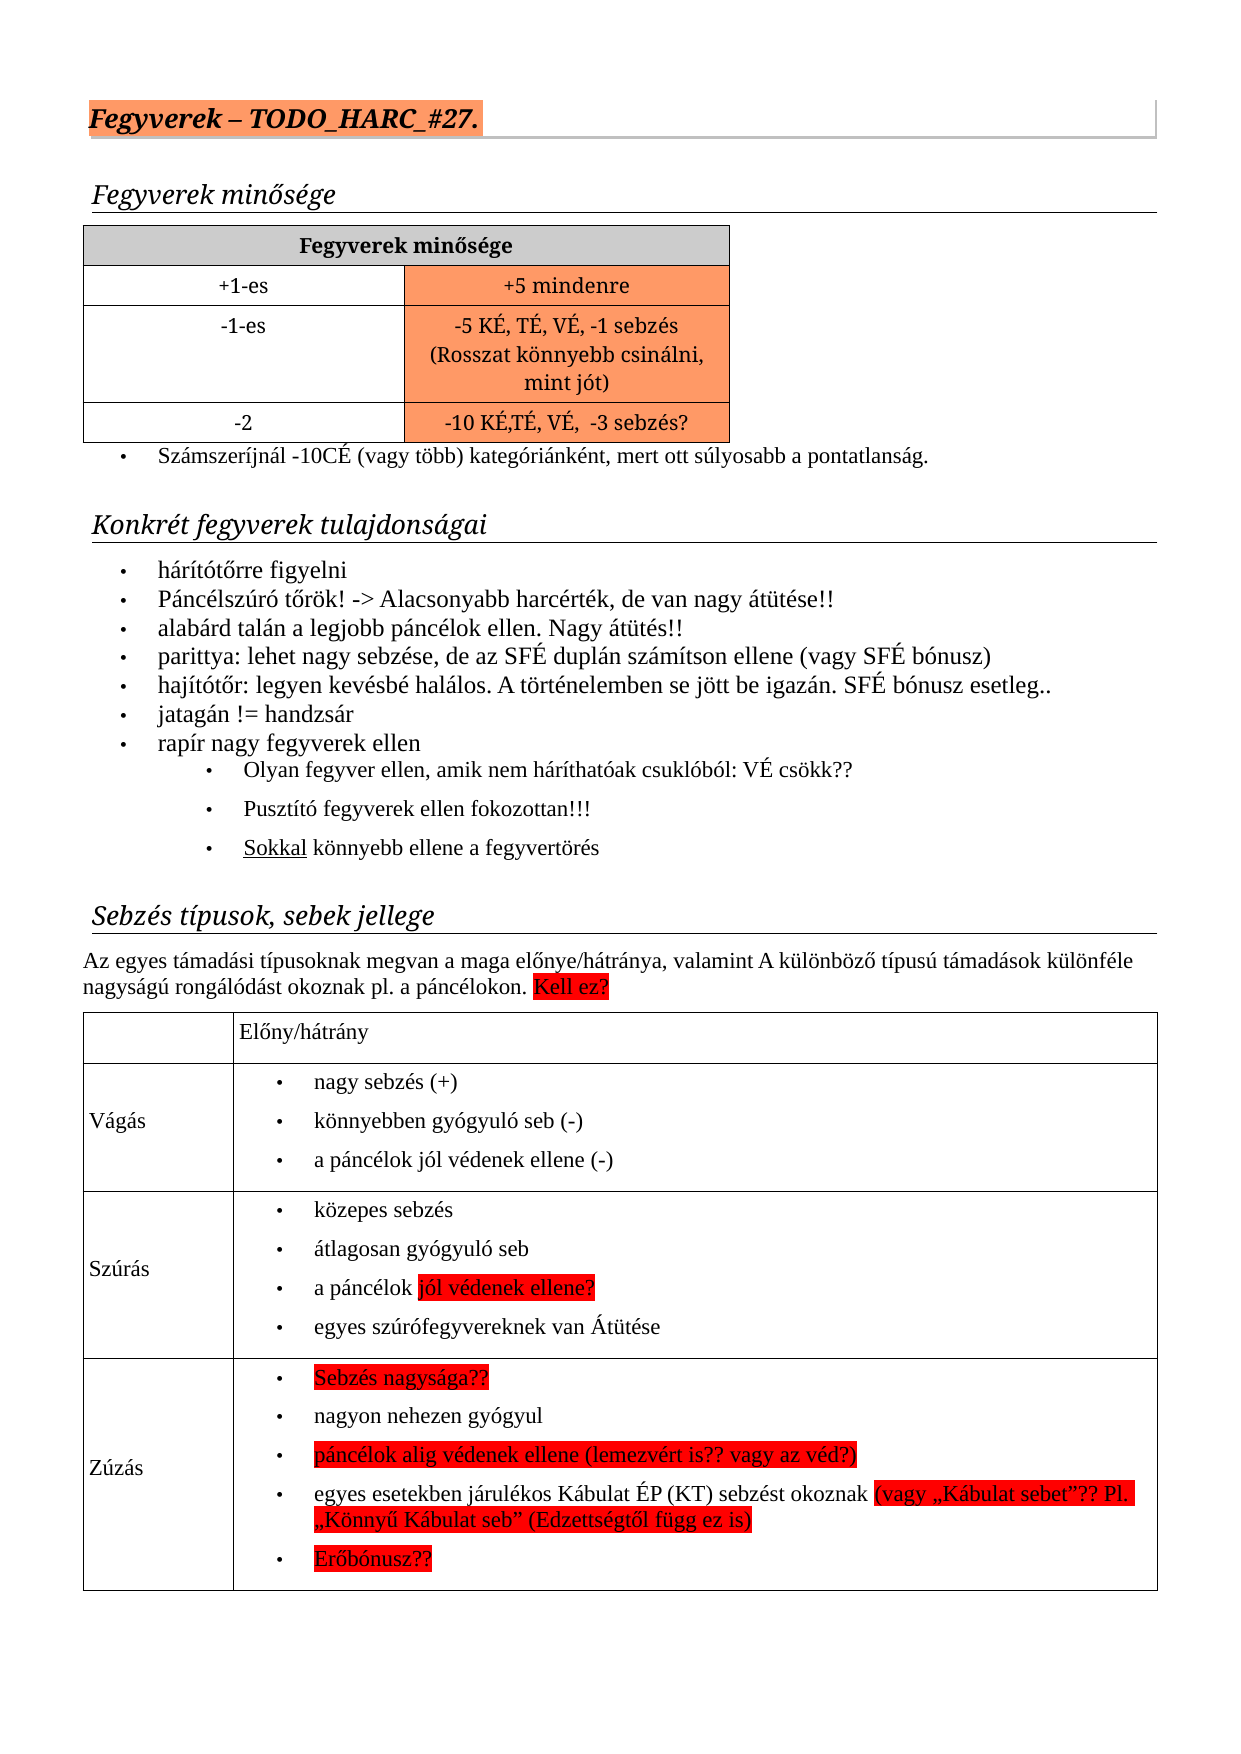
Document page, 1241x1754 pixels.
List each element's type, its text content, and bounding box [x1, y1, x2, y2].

subtitle Fegyverek – TODO_HARC_#27. [89, 100, 1154, 136]
table_cell Vágás [84, 1064, 233, 1191]
list hárítótőrre figyelni [120, 555, 1157, 584]
list alabárd talán a legjobb páncélok ellen. Nagy átütés!! [120, 613, 1157, 641]
table_cell -10 KÉ,TÉ, VÉ, -3 sebzés? [405, 403, 729, 442]
list Pusztító fegyverek ellen fokozottan!!! [194, 795, 1157, 822]
list rapír nagy fegyverek ellen [120, 728, 1157, 756]
table_header Fegyverek minősége [84, 226, 729, 265]
table_cell Zúzás [84, 1359, 233, 1590]
list parittya: lehet nagy sebzése, de az SFÉ duplán számítson ellene (vagy SFÉ bónusz) [120, 641, 1157, 670]
list Páncélszúró tőrök! -> Alacsonyabb harcérték, de van nagy átütése!! [120, 584, 1157, 613]
subtitle Sebzés típusok, sebek jellege [92, 898, 1157, 933]
table_cell -1-es [84, 306, 404, 402]
table_cell +1-es [84, 266, 404, 305]
table_cell -2 [84, 403, 404, 442]
list Olyan fegyver ellen, amik nem háríthatóak csuklóból: VÉ csökk?? [194, 756, 1157, 783]
list Sokkal könnyebb ellene a fegyvertörés [194, 834, 1157, 861]
table_cell Sebzés nagysága?? nagyon nehezen gyógyul páncélok alig védenek ellene (lemezvért is?? vagy az véd?) egyes esetekben járulékos Kábulat ÉP (KT) sebzést okoznak (vagy „Kábulat sebet”?? Pl. „Könnyű Kábulat seb” (Edzettségtől függ ez is) Erőbónusz?? [234, 1359, 1157, 1590]
table_header [84, 1013, 233, 1063]
table_cell Szúrás [84, 1192, 233, 1358]
table_cell -5 KÉ, TÉ, VÉ, -1 sebzés (Rosszat könnyebb csinálni, mint jót) [405, 306, 729, 402]
table_cell nagy sebzés (+) könnyebben gyógyuló seb (-) a páncélok jól védenek ellene (-) [234, 1064, 1157, 1191]
subtitle Fegyverek minősége [92, 176, 1157, 212]
list Számszeríjnál -10CÉ (vagy több) kategóriánként, mert ott súlyosabb a pontatlanság. [120, 442, 1157, 469]
list jatagán != handzsár [120, 699, 1157, 728]
table_header Előny/hátrány [234, 1013, 1157, 1063]
table_cell +5 mindenre [405, 266, 729, 305]
list hajítótőr: legyen kevésbé halálos. A történelemben se jött be igazán. SFÉ bónusz esetleg.. [120, 670, 1157, 699]
table_cell közepes sebzés átlagosan gyógyuló seb a páncélok jól védenek ellene? egyes szúrófegyvereknek van Átütése [234, 1192, 1157, 1358]
subtitle Konkrét fegyverek tulajdonságai [92, 506, 1157, 542]
text Az egyes támadási típusoknak megvan a maga előnye/hátránya, valamint A különböző típusú támadások különféle nagyságú rongálódást okoznak pl. a páncélokon. Kell ez? [83, 947, 1157, 1000]
